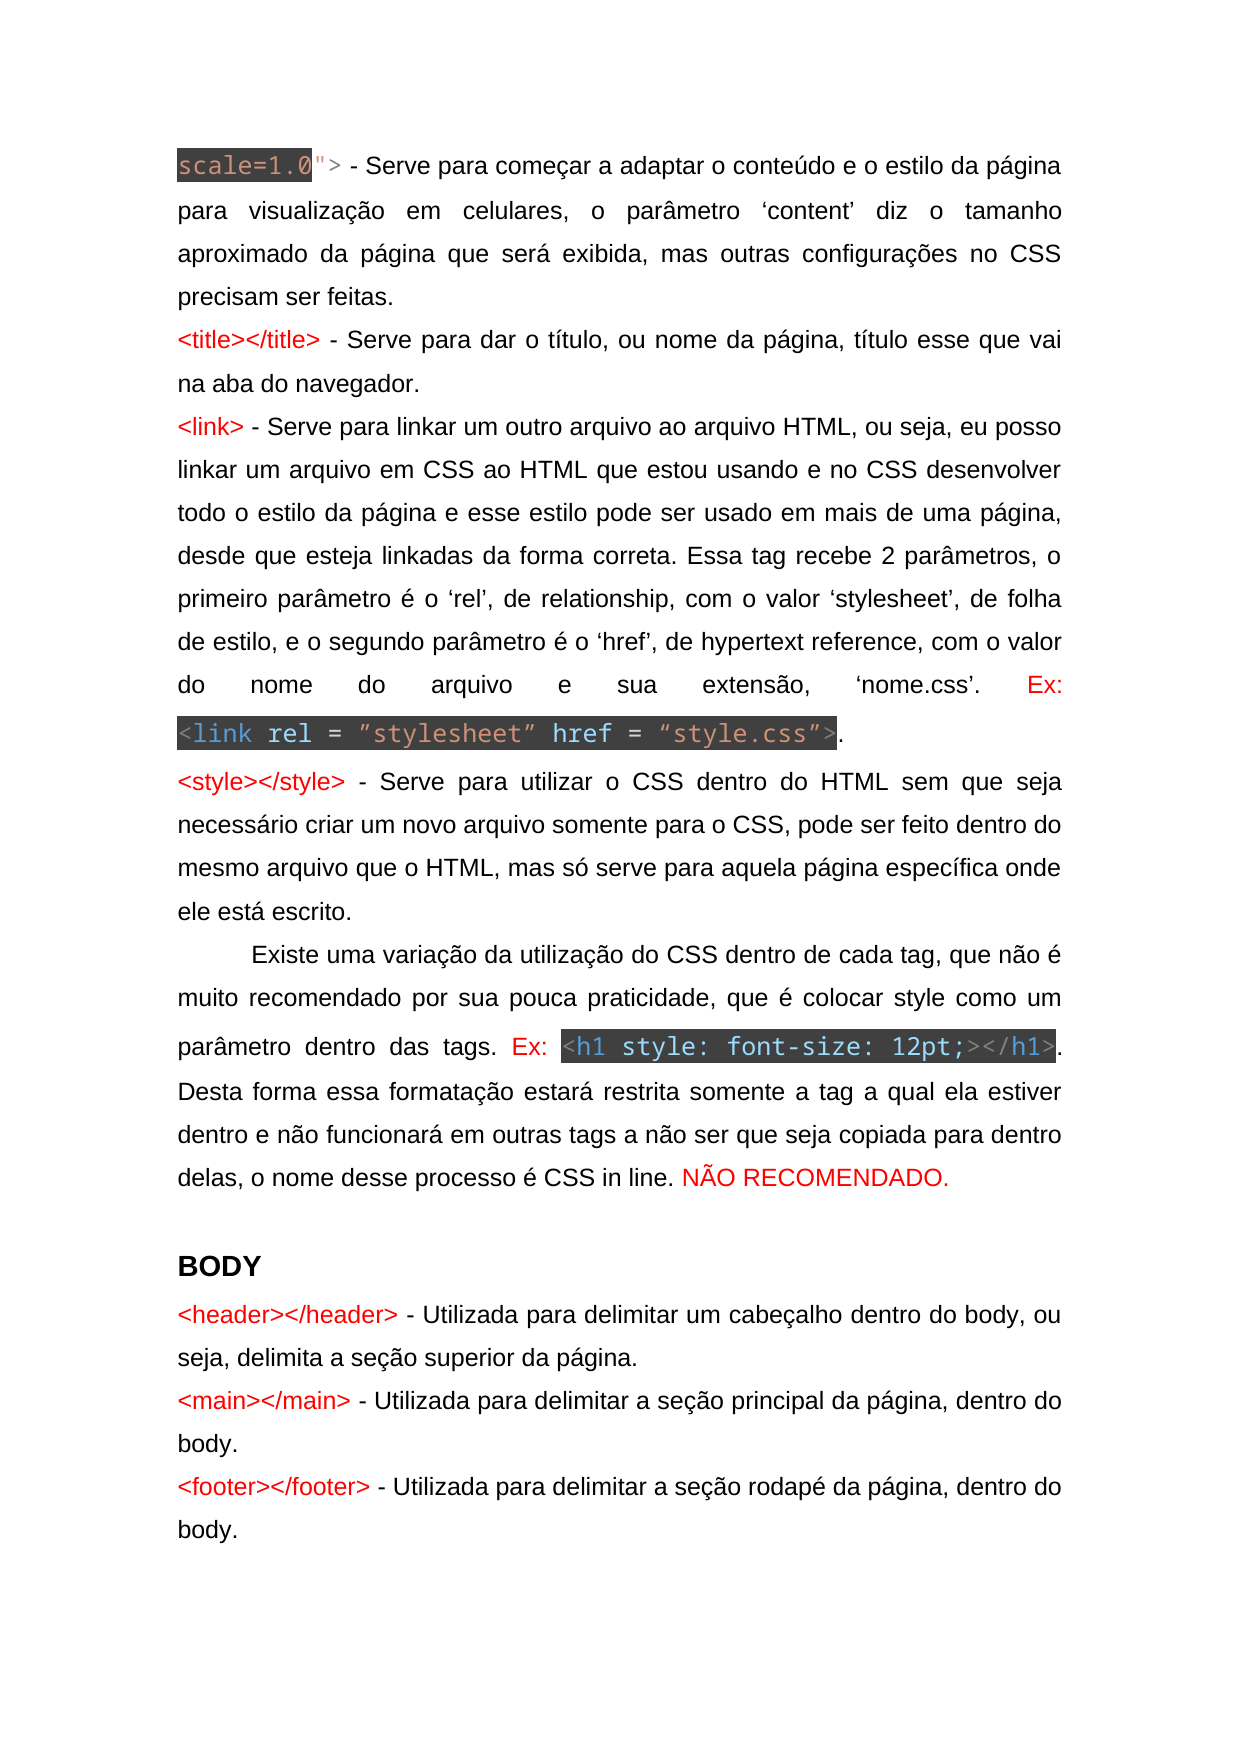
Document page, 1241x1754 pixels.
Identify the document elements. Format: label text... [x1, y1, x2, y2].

text <header></header> - Utilizada para delimitar um cabeçalho dentro do body, ou seja, delimita a seção superior da página. [177, 1300, 1063, 1372]
text Existe uma variação da utilização do CSS dentro de cada tag, que não é muito recomendado por sua pouca praticidade, que é colocar style como um parâmetro dentro das tags. Ex: <h1 style: font-size: 12pt;></h1>. Desta forma essa formatação estará restrita somente a tag a qual ela estiver dentro e não funcionará em outras tags a não ser que seja copiada para dentro delas, o nome desse processo é CSS in line. NÃO RECOMENDADO. [177, 940, 1063, 1192]
text BODY [177, 1249, 1063, 1283]
text scale=1.0"> - Serve para começar a adaptar o conteúdo e o estilo da página para visualização em celulares, o parâmetro ‘content’ diz o tamanho aproximado da página que será exibida, mas outras configurações no CSS precisam ser feitas. [177, 148, 1063, 311]
text <style></style> - Serve para utilizar o CSS dentro do HTML sem que seja necessário criar um novo arquivo somente para o CSS, pode ser feito dentro do mesmo arquivo que o HTML, mas só serve para aquela página específica onde ele está escrito. [177, 767, 1063, 925]
text <main></main> - Utilizada para delimitar a seção principal da página, dentro do body. [177, 1386, 1063, 1458]
text <link> - Serve para linkar um outro arquivo ao arquivo HTML, ou seja, eu posso linkar um arquivo em CSS ao HTML que estou usando e no CSS desenvolver todo o estilo da página e esse estilo pode ser usado em mais de uma página, desde que esteja linkadas da forma correta. Essa tag recebe 2 parâmetros, o primeiro parâmetro é o ‘rel’, de relationship, com o valor ‘stylesheet’, de folha de estilo, e o segundo parâmetro é o ‘href’, de hypertext reference, com o valor do nome do arquivo e sua extensão, ‘nome.css’. Ex: <link rel = ”stylesheet” href = “style.css”>. [177, 412, 1063, 750]
text <footer></footer> - Utilizada para delimitar a seção rodapé da página, dentro do body. [177, 1472, 1063, 1544]
text <title></title> - Serve para dar o título, ou nome da página, título esse que vai na aba do navegador. [177, 325, 1063, 397]
